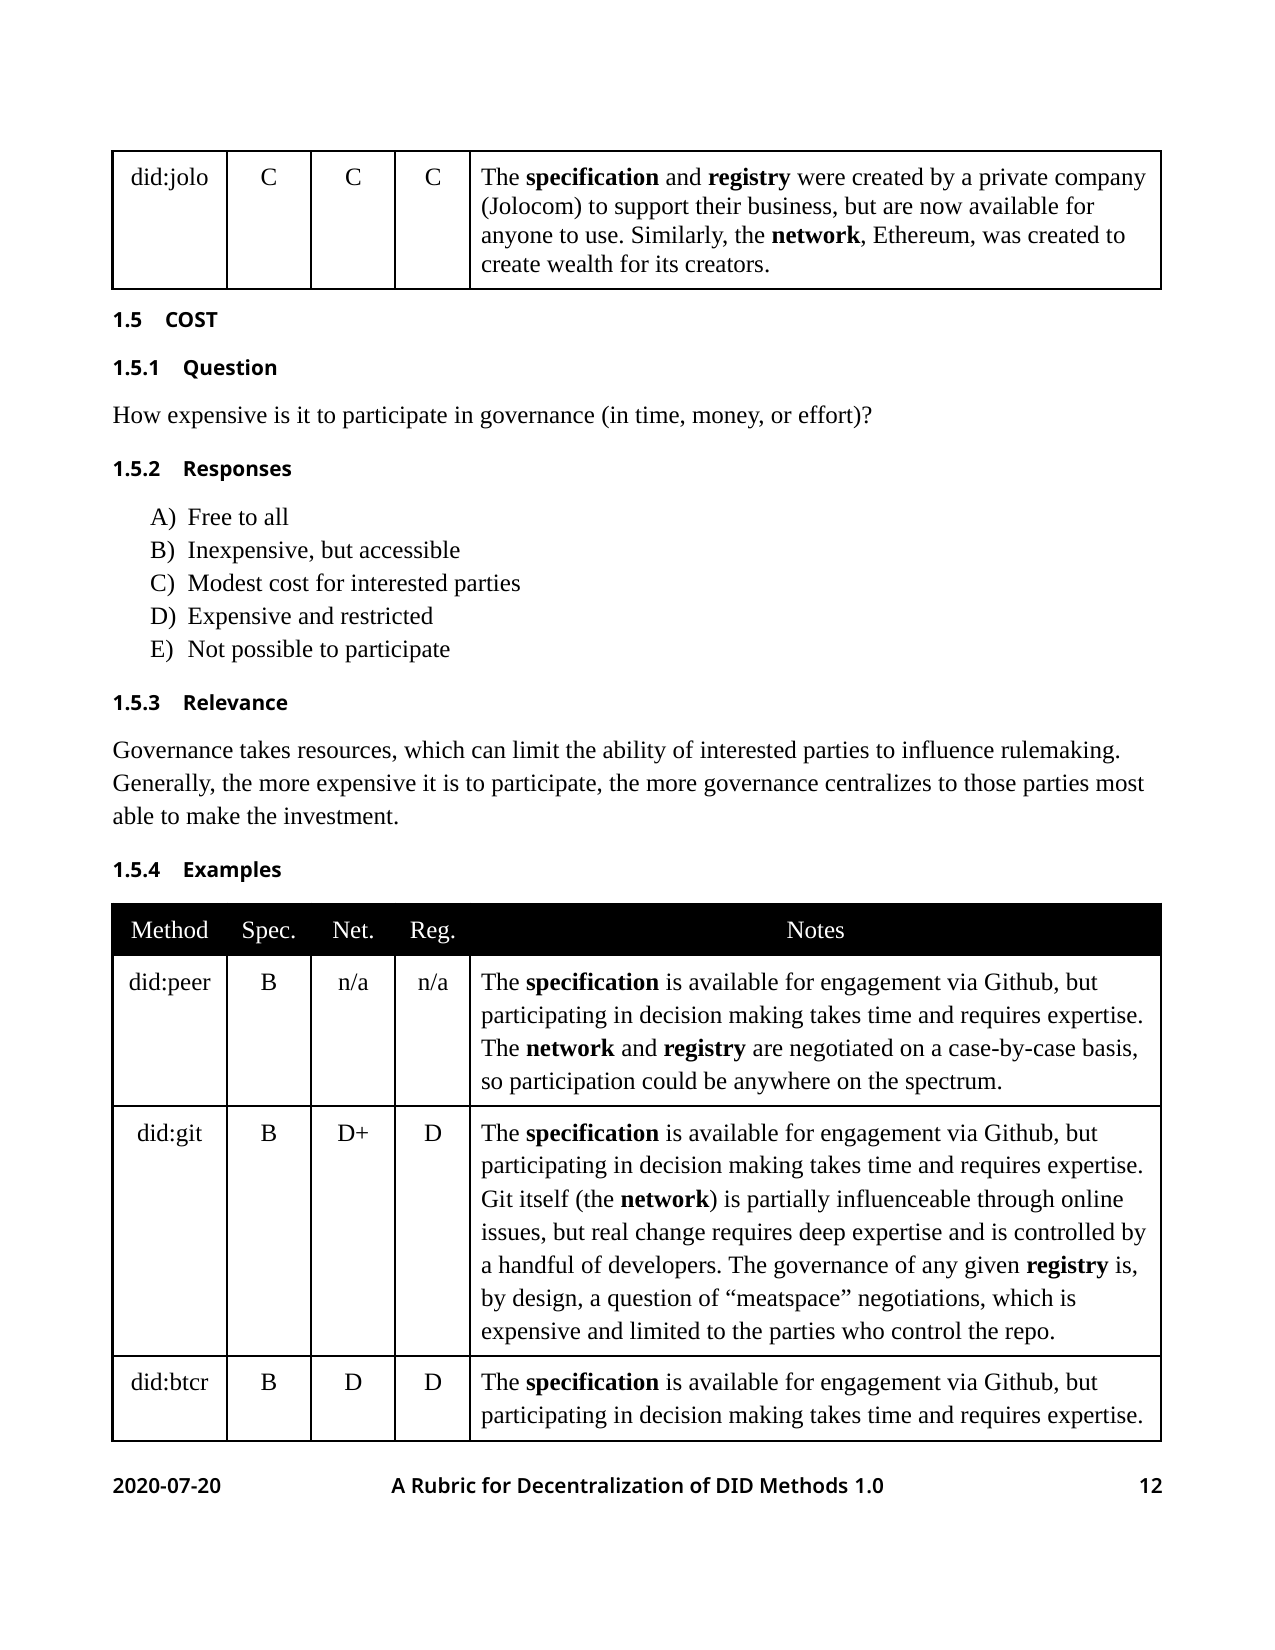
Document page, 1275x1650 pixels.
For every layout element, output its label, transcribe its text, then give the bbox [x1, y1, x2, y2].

subtitle Relevance [112, 688, 1162, 716]
subtitle Cost [112, 305, 1162, 333]
table_cell n/a [312, 956, 394, 1105]
table_cell D [396, 1107, 469, 1355]
table_cell did:git [114, 1107, 226, 1355]
table_cell The specification and registry were created by a private company (Jolocom) to support their business, but are now available for anyone to use. Similarly, the network, Ethereum, was created to create wealth for its creators. [471, 152, 1160, 288]
table_cell D [312, 1357, 394, 1439]
table_cell The specification is available for engagement via Github, but participating in decision making takes time and requires expertise. [471, 1357, 1160, 1439]
table_header Method [114, 905, 226, 954]
table_cell C [228, 152, 310, 288]
table_cell B [228, 956, 310, 1105]
table_header Spec. [228, 905, 310, 954]
table_cell B [228, 1357, 310, 1439]
table_cell C [312, 152, 394, 288]
table_cell did:jolo [114, 152, 226, 288]
table_cell D+ [312, 1107, 394, 1355]
table_cell B [228, 1107, 310, 1355]
subtitle Responses [112, 454, 1162, 482]
table_cell The specification is available for engagement via Github, but participating in decision making takes time and requires expertise. Git itself (the network) is partially influenceable through online issues, but real change requires deep expertise and is controlled by a handful of developers. The governance of any given registry is, by design, a question of “meatspace” negotiations, which is expensive and limited to the parties who control the repo. [471, 1107, 1160, 1355]
list Modest cost for interested parties [150, 568, 1162, 596]
subtitle Examples [112, 855, 1162, 883]
table_cell n/a [396, 956, 469, 1105]
table_cell did:btcr [114, 1357, 226, 1439]
list Free to all [150, 502, 1162, 530]
list Not possible to participate [150, 634, 1162, 662]
subtitle Question [112, 353, 1162, 381]
text How expensive is it to participate in governance (in time, money, or effort)? [112, 400, 1162, 429]
text Governance takes resources, which can limit the ability of interested parties to influence rulemaking. Generally, the more expensive it is to participate, the more governance centralizes to those parties most able to make the investment. [112, 735, 1162, 830]
table_header Notes [471, 905, 1160, 954]
table_header Net. [312, 905, 394, 954]
table_cell did:peer [114, 956, 226, 1105]
list Expensive and restricted [150, 601, 1162, 629]
table_cell The specification is available for engagement via Github, but participating in decision making takes time and requires expertise. The network and registry are negotiated on a case-by-case basis, so participation could be anywhere on the spectrum. [471, 956, 1160, 1105]
table_cell D [396, 1357, 469, 1439]
table_header Reg. [396, 905, 469, 954]
list Inexpensive, but accessible [150, 535, 1162, 563]
table_cell C [396, 152, 469, 288]
